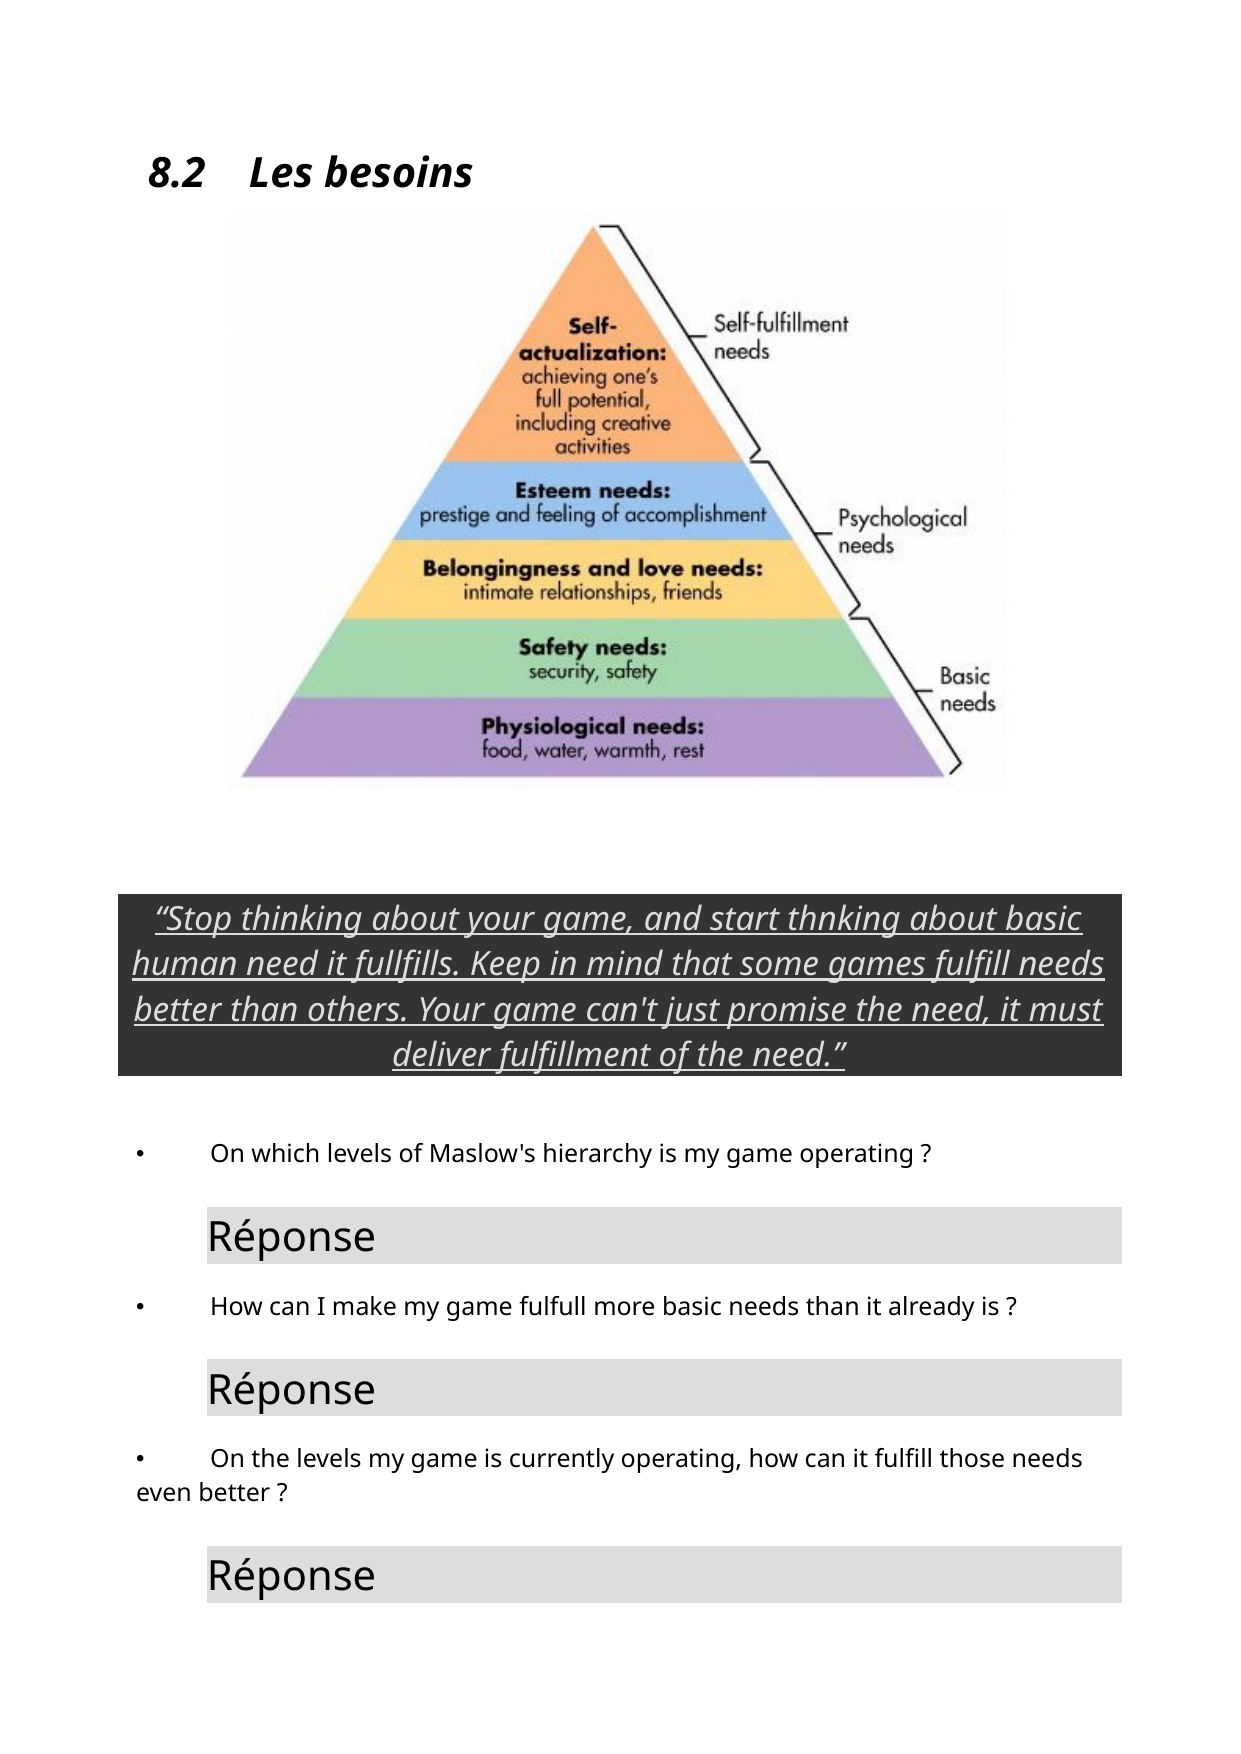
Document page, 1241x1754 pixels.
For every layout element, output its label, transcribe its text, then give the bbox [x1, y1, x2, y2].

list How can I make my game fulfull more basic needs than it already is ? [136, 1288, 1122, 1322]
text Réponse [207, 1207, 1122, 1264]
subtitle Les besoins [148, 143, 1122, 200]
list On which levels of Maslow's hierarchy is my game operating ? [136, 1136, 1122, 1170]
text “Stop thinking about your game, and start thnking about basic human need it fullfills. Keep in mind that some games fulfill needs better than others. Your game can't just promise the need, it must deliver fulfillment of the need.” [118, 894, 1122, 1076]
picture [227, 212, 1013, 789]
text Réponse [207, 1546, 1122, 1603]
text Réponse [207, 1359, 1122, 1416]
list On the levels my game is currently operating, how can it fulfill those needs even better ? [136, 1441, 1122, 1509]
